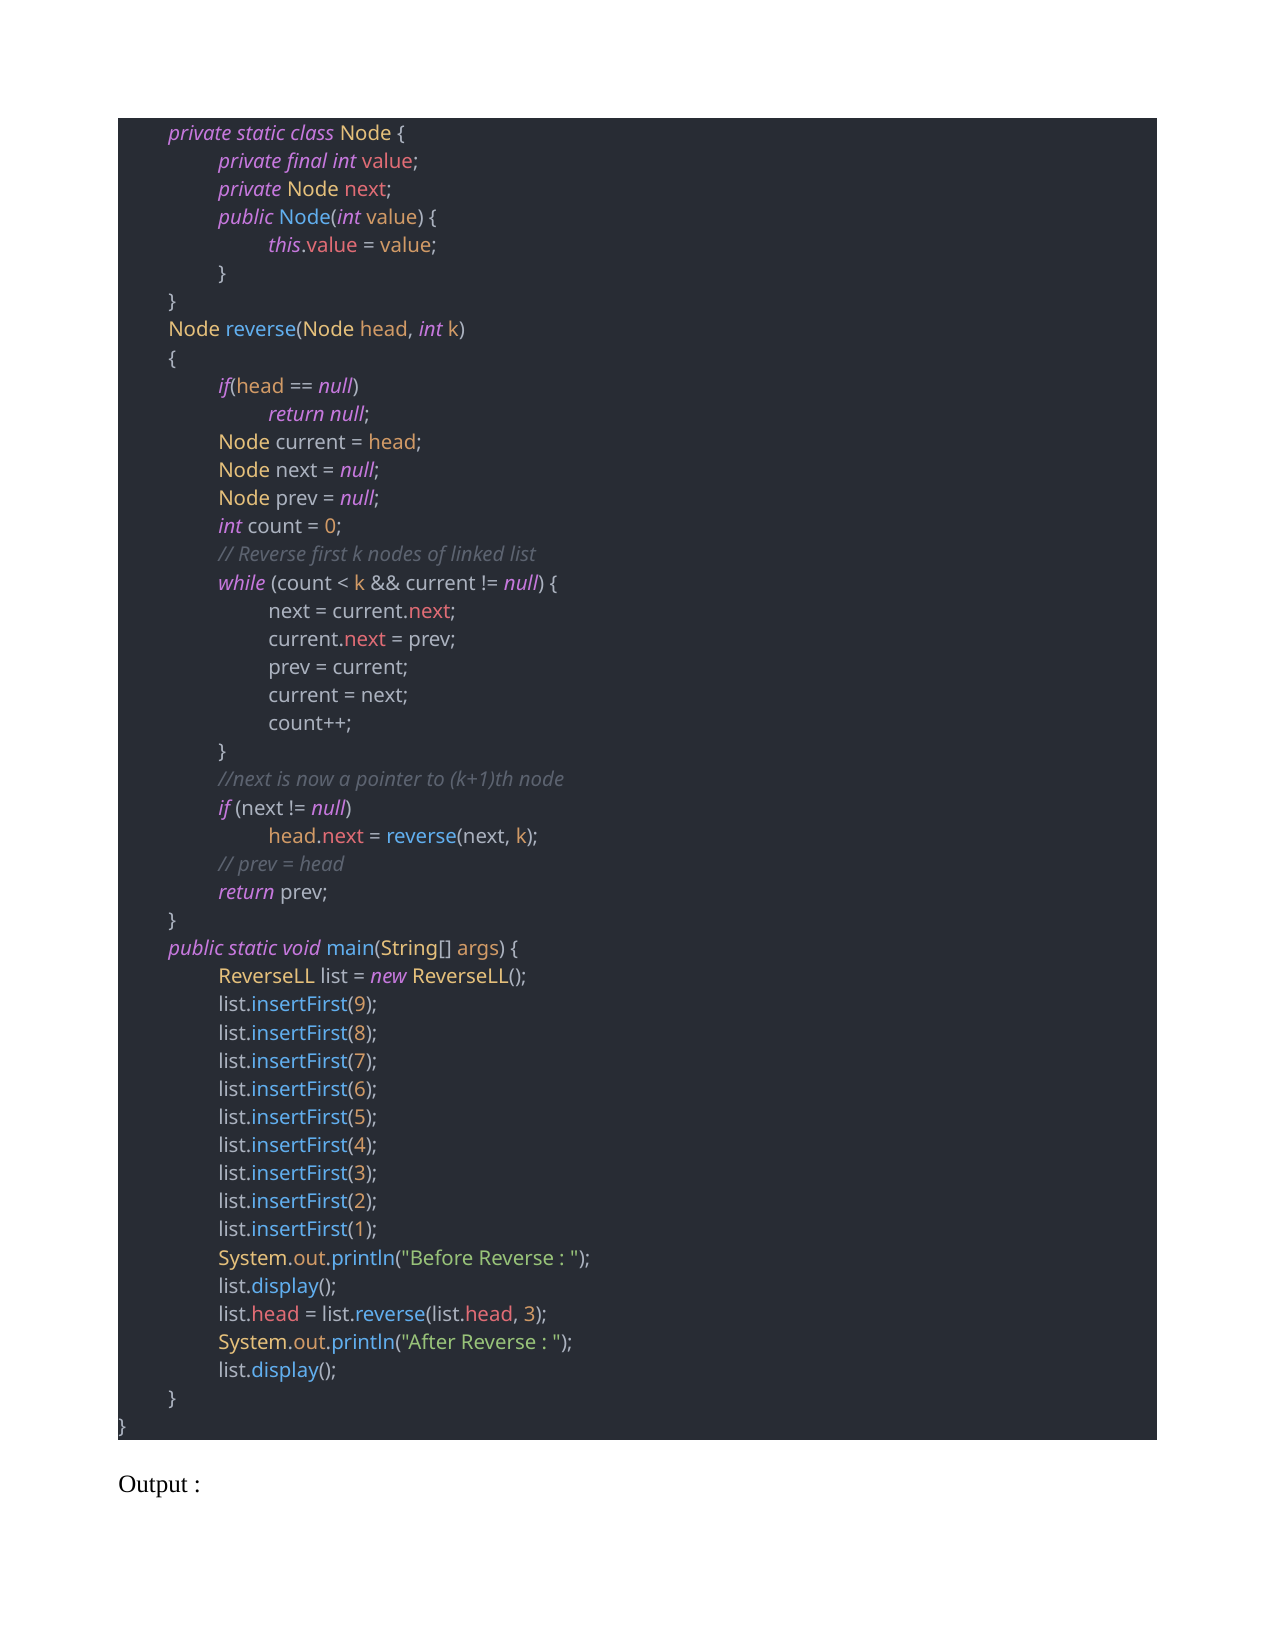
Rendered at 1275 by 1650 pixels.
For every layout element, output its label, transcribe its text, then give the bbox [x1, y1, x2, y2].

text Node reverse(Node head, int k) [118, 315, 1157, 343]
text list.insertFirst(9); [118, 990, 1157, 1018]
text list.insertFirst(1); [118, 1215, 1157, 1243]
text { [118, 343, 1157, 371]
text private final int value; [118, 146, 1157, 174]
text public static void main(String[] args) { [118, 934, 1157, 962]
text Output : [118, 1469, 1157, 1498]
text list.insertFirst(2); [118, 1187, 1157, 1215]
text System.out.println("Before Reverse : "); [118, 1243, 1157, 1271]
text // prev = head [118, 849, 1157, 877]
text list.insertFirst(4); [118, 1131, 1157, 1159]
text list.insertFirst(5); [118, 1102, 1157, 1131]
text count++; [118, 709, 1157, 737]
text private Node next; [118, 174, 1157, 202]
text } [118, 737, 1157, 765]
text return prev; [118, 877, 1157, 906]
text ReverseLL list = new ReverseLL(); [118, 962, 1157, 990]
text list.display(); [118, 1356, 1157, 1384]
text // Reverse first k nodes of linked list [118, 540, 1157, 568]
text if (next != null) [118, 793, 1157, 821]
text list.insertFirst(7); [118, 1046, 1157, 1074]
text head.next = reverse(next, k); [118, 821, 1157, 849]
text Node prev = null; [118, 484, 1157, 512]
text list.insertFirst(8); [118, 1018, 1157, 1046]
text list.insertFirst(6); [118, 1074, 1157, 1102]
text prev = current; [118, 652, 1157, 681]
text } [118, 1412, 1157, 1440]
text current.next = prev; [118, 624, 1157, 652]
text } [118, 287, 1157, 315]
text private static class Node { [118, 118, 1157, 146]
text while (count < k && current != null) { [118, 568, 1157, 596]
text System.out.println("After Reverse : "); [118, 1327, 1157, 1356]
text list.head = list.reverse(list.head, 3); [118, 1299, 1157, 1327]
text Node next = null; [118, 456, 1157, 484]
text return null; [118, 399, 1157, 427]
text list.insertFirst(3); [118, 1159, 1157, 1187]
text } [118, 259, 1157, 287]
text } [118, 1384, 1157, 1412]
text int count = 0; [118, 512, 1157, 540]
text this.value = value; [118, 231, 1157, 259]
text Node current = head; [118, 427, 1157, 456]
text if(head == null) [118, 371, 1157, 399]
text next = current.next; [118, 596, 1157, 624]
text public Node(int value) { [118, 202, 1157, 231]
text list.display(); [118, 1271, 1157, 1299]
text current = next; [118, 681, 1157, 709]
text } [118, 906, 1157, 934]
text //next is now a pointer to (k+1)th node [118, 765, 1157, 793]
